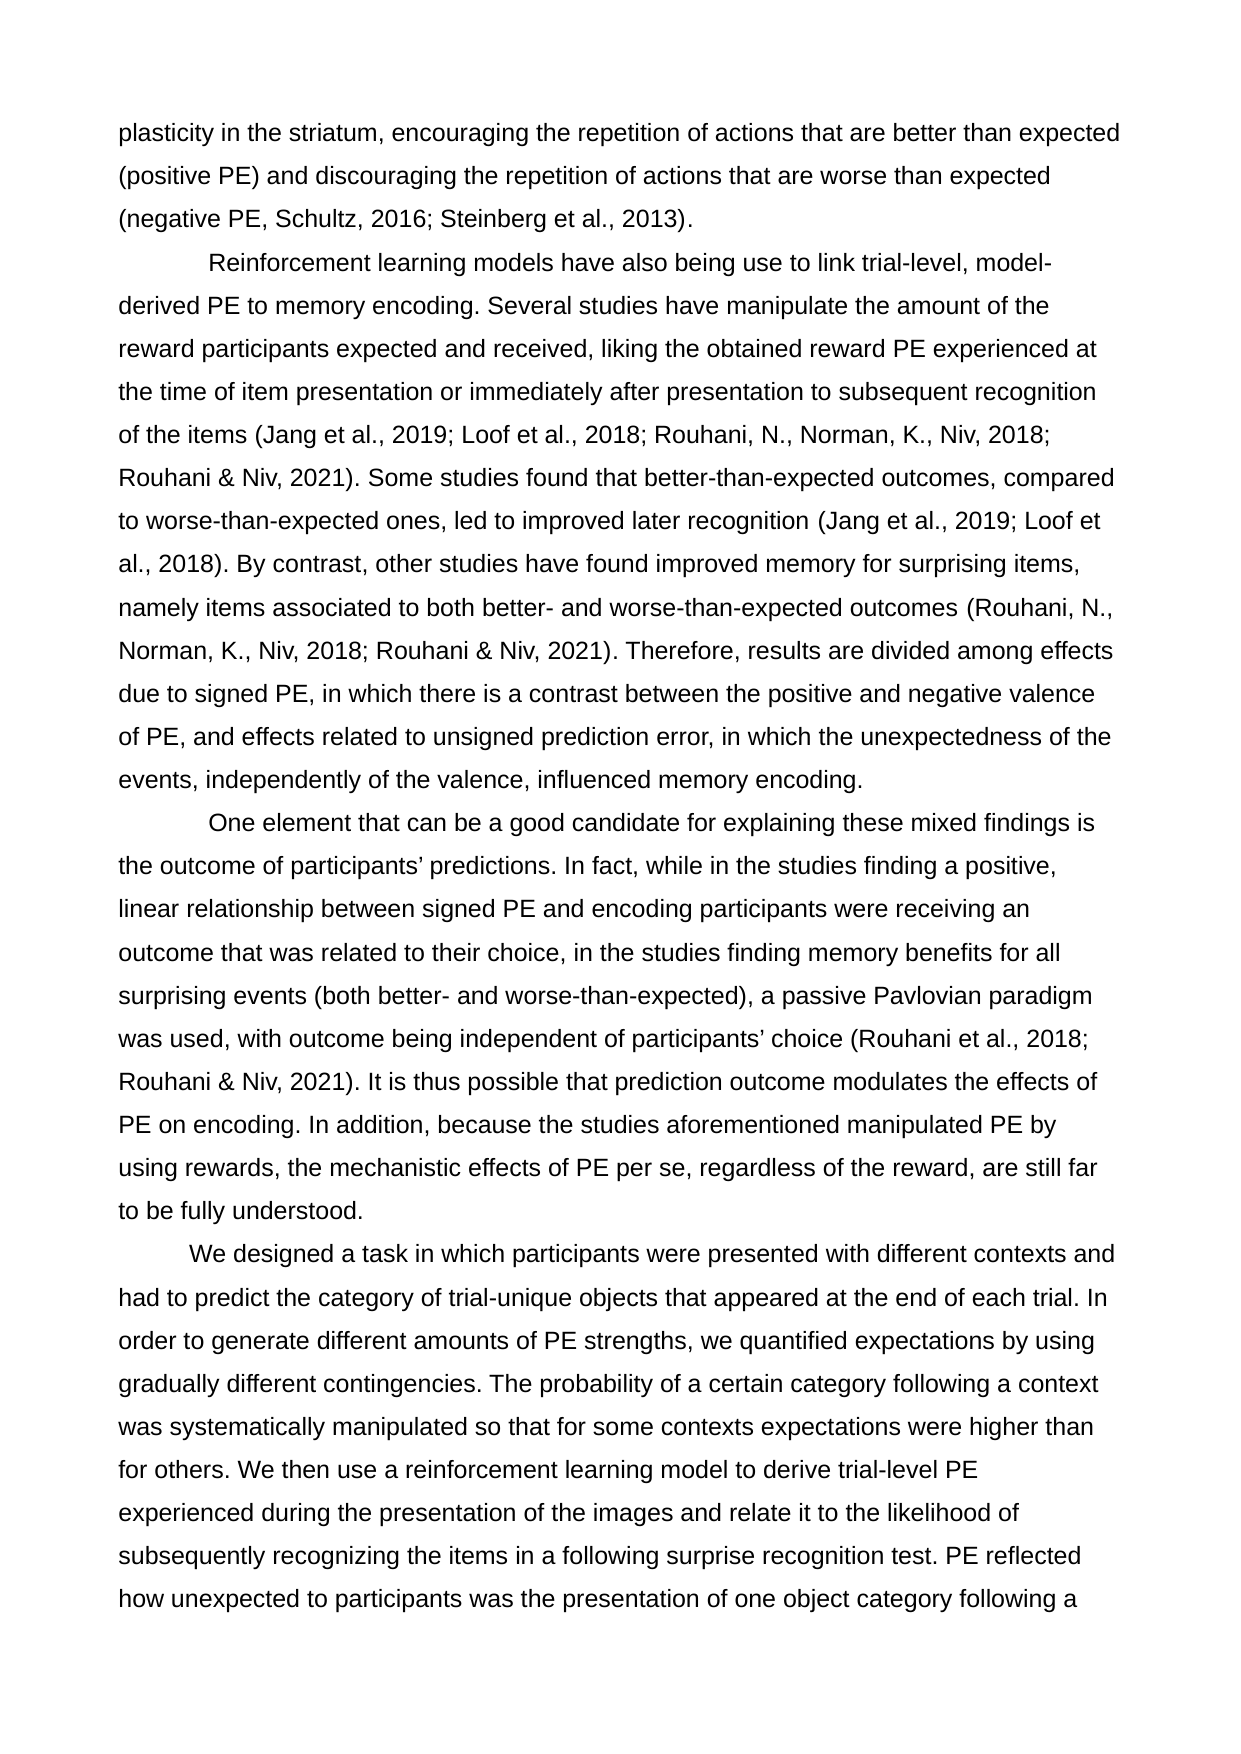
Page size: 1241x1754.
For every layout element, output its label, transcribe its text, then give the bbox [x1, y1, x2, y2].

text plasticity in the striatum, encouraging the repetition of actions that are better than expected (positive PE) and discouraging the repetition of actions that are worse than expected (negative PE, Schultz, 2016; Steinberg et al., 2013). [118, 118, 1122, 233]
text Reinforcement learning models have also being use to link trial-level, model-derived PE to memory encoding. Several studies have manipulate the amount of the reward participants expected and received, liking the obtained reward PE experienced at the time of item presentation or immediately after presentation to subsequent recognition of the items (Jang et al., 2019; Loof et al., 2018; Rouhani, N., Norman, K., Niv, 2018; Rouhani & Niv, 2021). Some studies found that better-than-expected outcomes, compared to worse-than-expected ones, led to improved later recognition (Jang et al., 2019; Loof et al., 2018)⁠. By contrast, other studies have found improved memory for surprising items, namely items associated to both better- and worse-than-expected outcomes (Rouhani, N., Norman, K., Niv, 2018; Rouhani & Niv, 2021). Therefore, results are divided among effects due to signed PE, in which there is a contrast between the positive and negative valence of PE, and effects related to unsigned prediction error, in which the unexpectedness of the events, independently of the valence, influenced memory encoding. [118, 247, 1122, 794]
text We designed a task in which participants were presented with different contexts and had to predict the category of trial-unique objects that appeared at the end of each trial. In order to generate different amounts of PE strengths, we quantified expectations by using gradually different contingencies. The probability of a certain category following a context was systematically manipulated so that for some contexts expectations were higher than for others. We then use a reinforcement learning model to derive trial-level PE experienced during the presentation of the images and relate it to the likelihood of subsequently recognizing the items in a following surprise recognition test. PE reflected how unexpected to participants was the presentation of one object category following a [118, 1239, 1122, 1613]
text One element that can be a good candidate for explaining these mixed findings is the outcome of participants’ predictions. In fact, while in the studies finding a positive, linear relationship between signed PE and encoding participants were receiving an outcome that was related to their choice, in the studies finding memory benefits for all surprising events (both better- and worse-than-expected), a passive Pavlovian paradigm was used, with outcome being independent of participants’ choice (Rouhani et al., 2018; Rouhani & Niv, 2021). It is thus possible that prediction outcome modulates the effects of PE on encoding. In addition, because the studies aforementioned manipulated PE by using rewards, the mechanistic effects of PE per se, regardless of the reward, are still far to be fully understood. [118, 808, 1122, 1225]
